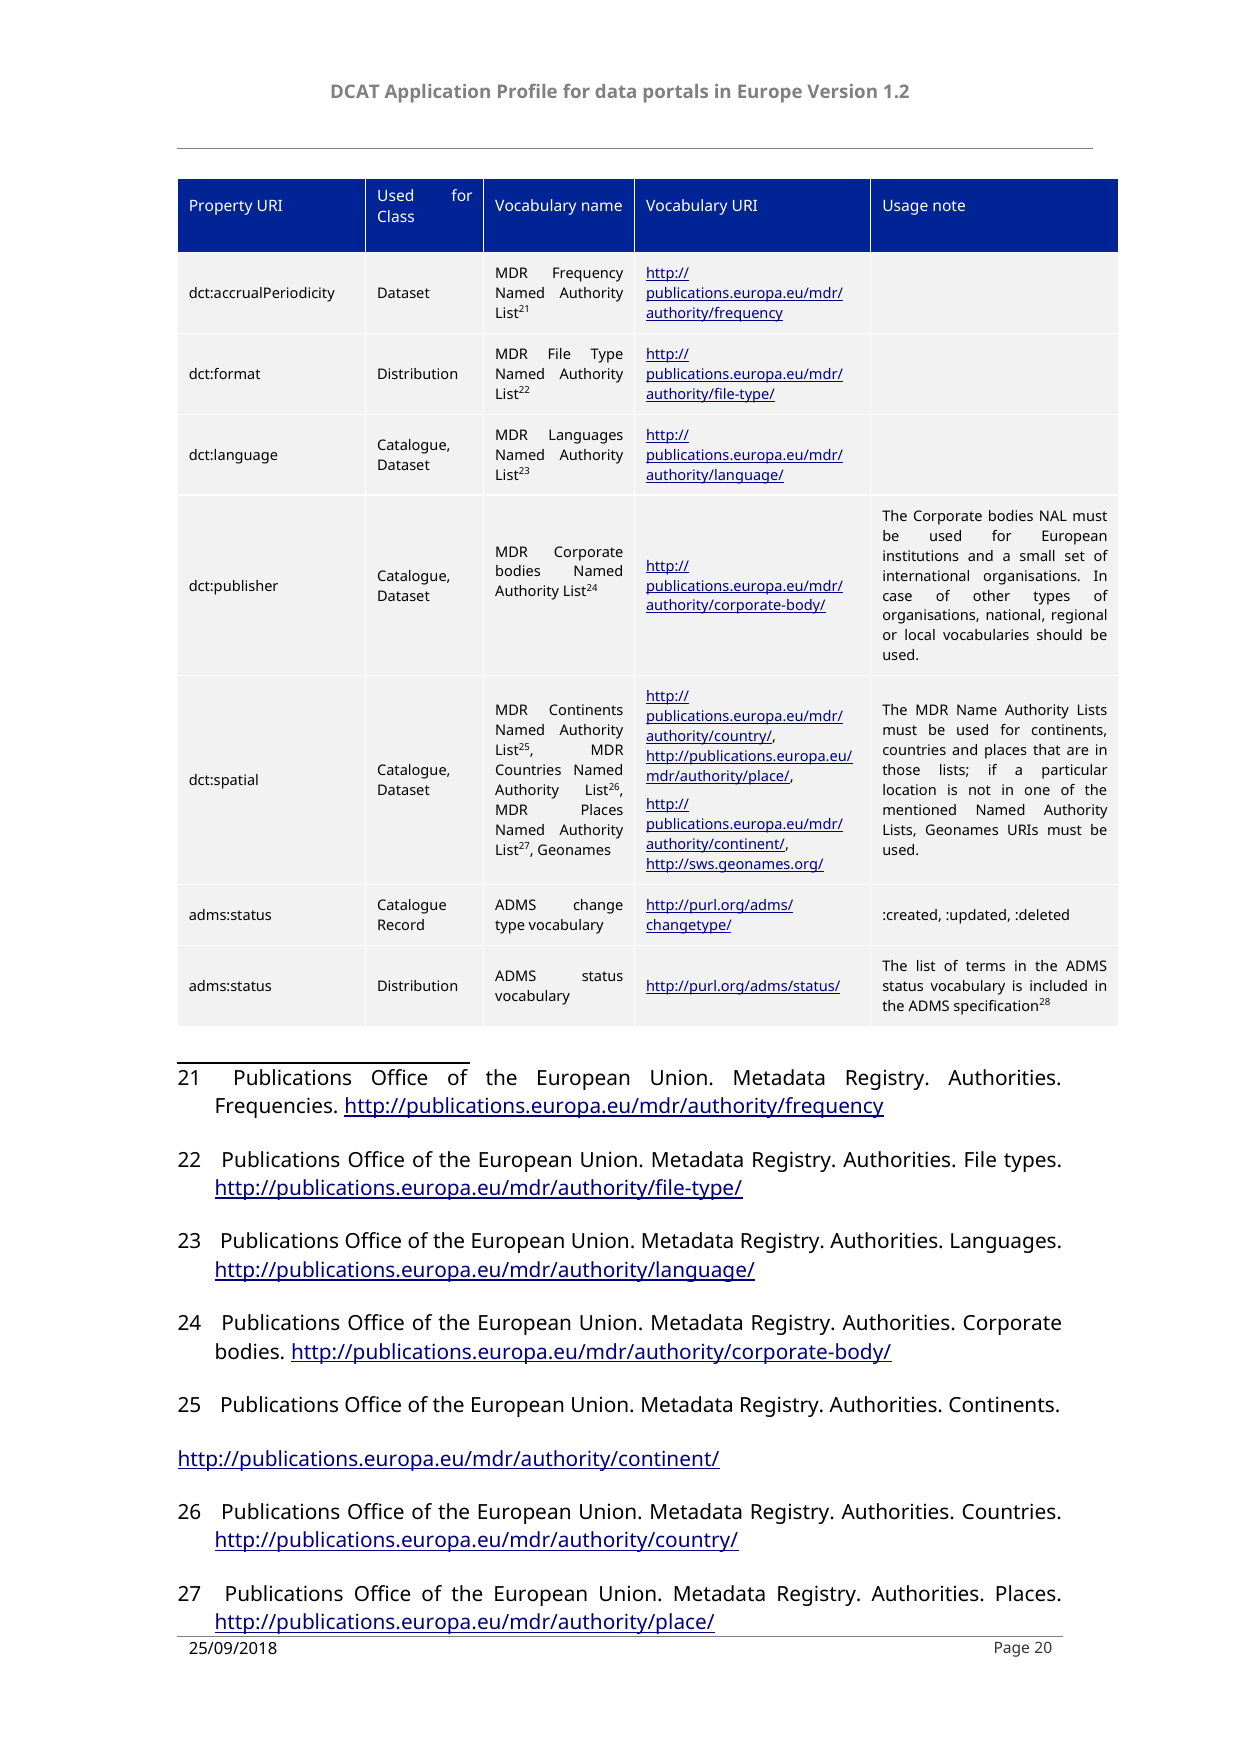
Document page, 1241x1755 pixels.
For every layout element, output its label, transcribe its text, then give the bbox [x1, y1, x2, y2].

table_cell MDR Corporate bodies Named Authority List [484, 496, 634, 675]
table_cell [871, 415, 1118, 494]
table_cell Distribution [366, 946, 483, 1026]
table_cell http://publications.europa.eu/mdr/authority/file-type/ [635, 334, 870, 414]
table_cell http://publications.europa.eu/mdr/authority/country/, http://publications.europa.eu/mdr/authority/place/, http://publications.europa.eu/mdr/authority/continent/, http://sws.geonames.org/ [635, 676, 870, 884]
table_cell The Corporate bodies NAL must be used for European institutions and a small set of international organisations. In case of other types of organisations, national, regional or local vocabularies should be used. [871, 496, 1118, 675]
table_cell Dataset [366, 253, 483, 333]
table_cell http://purl.org/adms/changetype/ [635, 885, 870, 945]
table_cell Catalogue, Dataset [366, 676, 483, 884]
table_cell The list of terms in the ADMS status vocabulary is included in the ADMS specification [871, 946, 1118, 1026]
table_header Used for Class [366, 179, 483, 252]
table_cell :created, :updated, :deleted [871, 885, 1118, 945]
table_cell adms:status [178, 885, 365, 945]
table_cell http://publications.europa.eu/mdr/authority/frequency [635, 253, 870, 333]
table_header Property URI [178, 179, 365, 252]
table_cell http://publications.europa.eu/mdr/authority/corporate-body/ [635, 496, 870, 675]
table_cell dct:language [178, 415, 365, 494]
table_cell MDR Continents Named Authority List, MDR Countries Named Authority List, MDR Places Named Authority List, Geonames [484, 676, 634, 884]
table_cell MDR Languages Named Authority List [484, 415, 634, 494]
table_cell [871, 253, 1118, 333]
table_header Vocabulary name [484, 179, 634, 252]
table_cell MDR Frequency Named Authority List [484, 253, 634, 333]
table_header Usage note [871, 179, 1118, 252]
table_cell dct:accrualPeriodicity [178, 253, 365, 333]
table_cell Distribution [366, 334, 483, 414]
table_cell ADMS change type vocabulary [484, 885, 634, 945]
table_cell http://publications.europa.eu/mdr/authority/language/ [635, 415, 870, 494]
table_cell Catalogue, Dataset [366, 415, 483, 494]
table_header Vocabulary URI [635, 179, 870, 252]
table_cell dct:format [178, 334, 365, 414]
table_cell Catalogue Record [366, 885, 483, 945]
table_cell MDR File Type Named Authority List [484, 334, 634, 414]
table_cell The MDR Name Authority Lists must be used for continents, countries and places that are in those lists; if a particular location is not in one of the mentioned Named Authority Lists, Geonames URIs must be used. [871, 676, 1118, 884]
table_cell Catalogue, Dataset [366, 496, 483, 675]
table_cell adms:status [178, 946, 365, 1026]
table_cell dct:publisher [178, 496, 365, 675]
table_cell http://purl.org/adms/status/ [635, 946, 870, 1026]
table_cell ADMS status vocabulary [484, 946, 634, 1026]
table_cell dct:spatial [178, 676, 365, 884]
table_cell [871, 334, 1118, 414]
